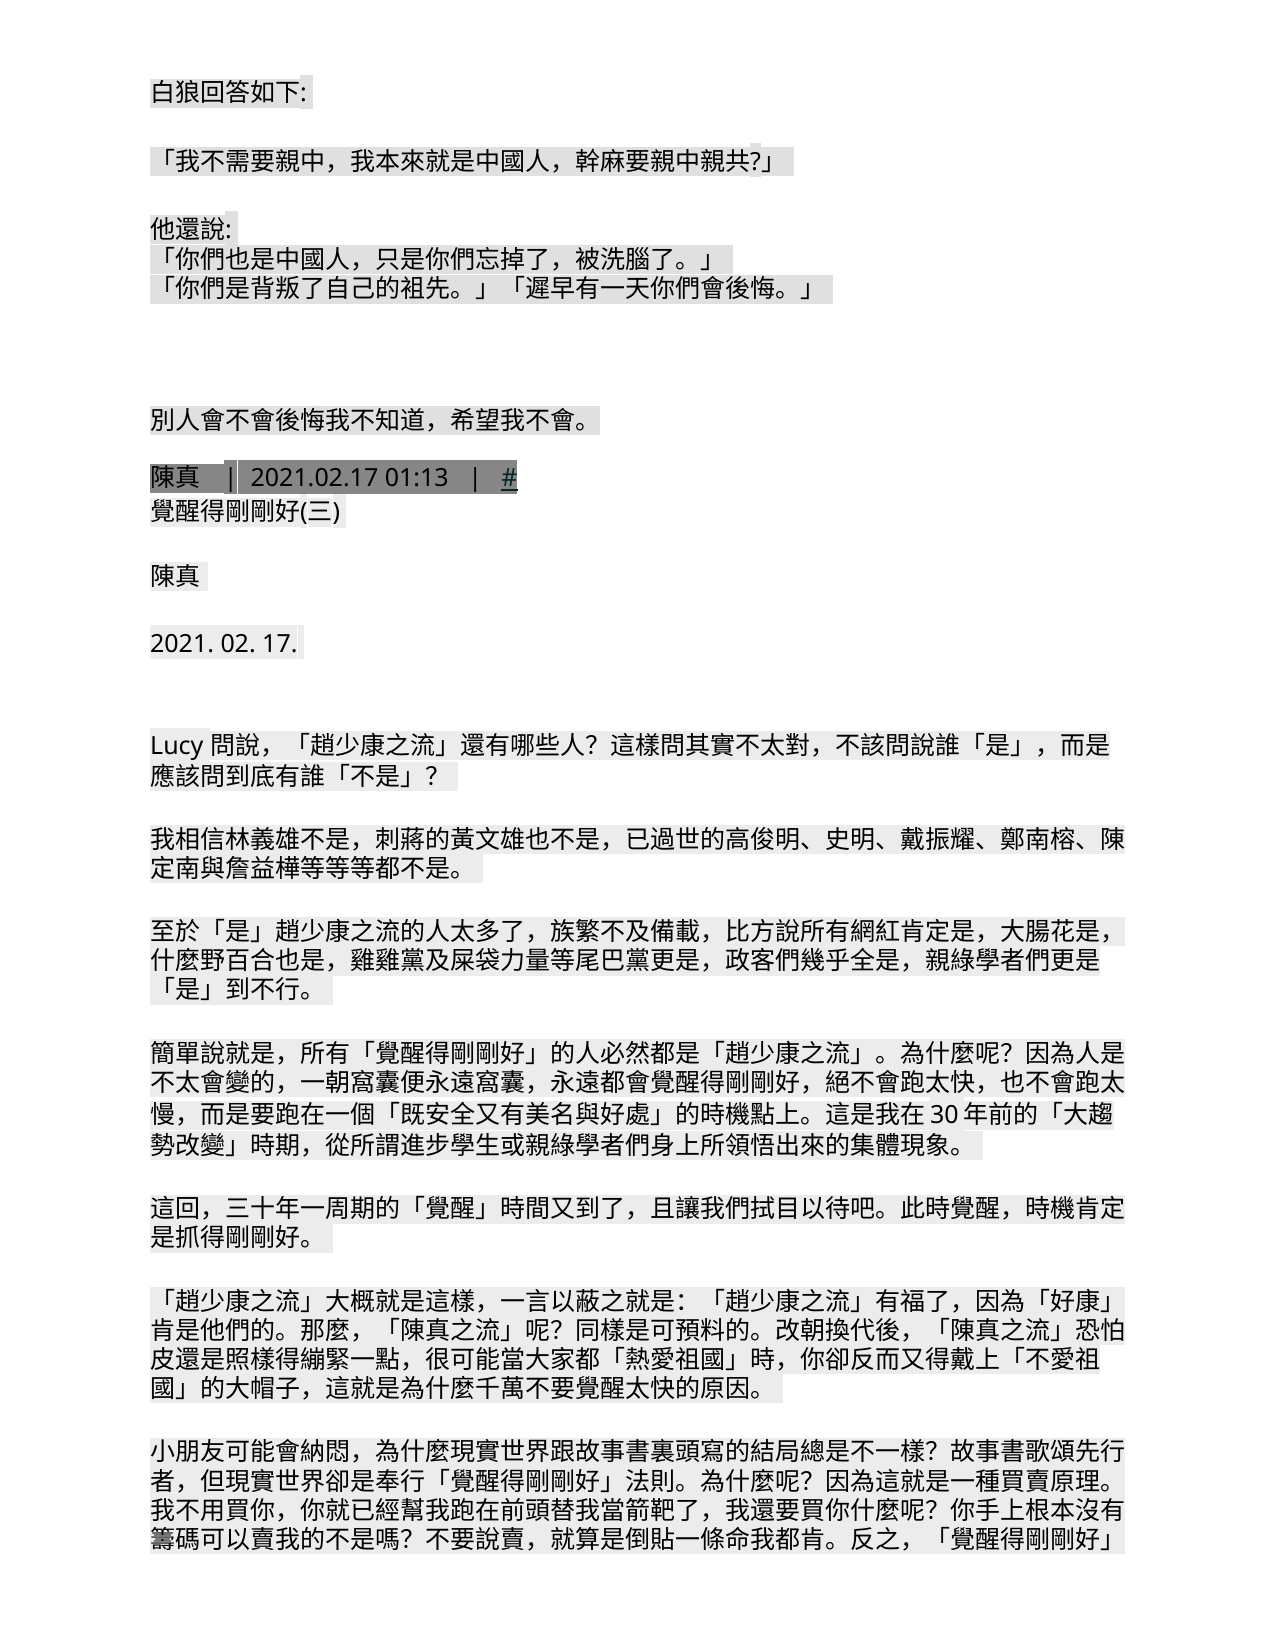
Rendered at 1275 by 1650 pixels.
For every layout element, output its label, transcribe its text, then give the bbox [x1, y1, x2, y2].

text 覺醒得剛剛好(三) 陳真 2021. 02. 17. Lucy 問說，「趙少康之流」還有哪些人？這樣問其實不太對，不該問說誰「是」，而是應該問到底有誰「不是」？ 我相信林義雄不是，刺蔣的黃文雄也不是，已過世的高俊明、史明、戴振耀、鄭南榕、陳定南與詹益樺等等等都不是。 至於「是」趙少康之流的人太多了，族繁不及備載，比方說所有網紅肯定是，大腸花是，什麼野百合也是，雞雞黨及屎袋力量等尾巴黨更是，政客們幾乎全是，親綠學者們更是「是」到不行。 簡單說就是，所有「覺醒得剛剛好」的人必然都是「趙少康之流」。為什麼呢？因為人是不太會變的，一朝窩囊便永遠窩囊，永遠都會覺醒得剛剛好，絕不會跑太快，也不會跑太慢，而是要跑在一個「既安全又有美名與好處」的時機點上。這是我在30年前的「大趨勢改變」時期，從所謂進步學生或親綠學者們身上所領悟出來的集體現象。 這回，三十年一周期的「覺醒」時間又到了，且讓我們拭目以待吧。此時覺醒，時機肯定是抓得剛剛好。 「趙少康之流」大概就是這樣，一言以蔽之就是：「趙少康之流」有福了，因為「好康」肯是他們的。那麼，「陳真之流」呢？同樣是可預料的。改朝換代後，「陳真之流」恐怕皮還是照樣得繃緊一點，很可能當大家都「熱愛祖國」時，你卻反而又得戴上「不愛祖國」的大帽子，這就是為什麼千萬不要覺醒太快的原因。 小朋友可能會納悶，為什麼現實世界跟故事書裏頭寫的結局總是不一樣？故事書歌頌先行者，但現實世界卻是奉行「覺醒得剛剛好」法則。為什麼呢？因為這就是一種買賣原理。我不用買你，你就已經幫我跑在前頭替我當箭靶了，我還要買你什麼呢？你手上根本沒有籌碼可以賣我的不是嗎？不要說賣，就算是倒貼一條命我都肯。反之，「覺醒得剛剛好」 [150, 494, 1125, 1554]
text https://youtu.be/c7Iwms-S_YM 無意中看到，這影片的內容沒什麼，全屬一種基本常識，不是我想說的。如果你還相信所謂什麼西藏或新疆人權問題，那不妨一看，看看是不是會讓你清醒一點。 差不多在來澳第二年，我和鈺錠說，我有一個重要的發現。我發現語言這東西，在西方世界有著完全不一樣的意義。對西方人而言，語言其實並不是一種溝通工具，而是一種真正意義上的武器; 誰能掌握語言，誰就能擁有力量。 中國文化對於這種力量一向抱持較為低貶的態度，我們認為一個人乃至一個民族的品性高低，是表現在他對語言使用上的克制。克制是一種美德，是一種較為成熟和文明的表現，是克制賦予了語言真正的價值。 可是西方人完全不是這樣的。在西方社會中，小到個人大到國家，你可以看到西方人是在方方面面、不折不扣去擁抱它的反面。你能想像中文說的伶牙俐齒/花言巧語/信口雌黃/嘩眾取寵/妖言惑眾/巧言令色/油嘴滑舌/油腔滑調/口蜜腹劍/空穴來風, etc 這些成語，在西方世界反倒是對人事物一種正面評價嗎? 事實上就是如此。 由此你就能一窺西方文明的某種野蠻屬性，你也就能理解為什麼中國人和西方人打交道必然會吃虧，為什麼西方媒體和法律是如此厲害，戰無不勝攻無不克，靠著攝相機和麥克風以及長臂管轄，就能夠在世界上呼風喚雨，彷彿整個地球都歸他管。 這股歪風，兩三百年來侵蝕著人類的智商和品性，世界上除了如中俄少數幾個國家，無一倖免。特別是像台灣這種陰陽怪氣的小島，你已經找不出幾個正常的人，尤其是年輕一代。人們似乎以為靠著大量修辭，靠著狡辯和謠言，就可合理化種種傻事惡事，進而為所欲為。其實，人們如果誠實面對自己的動機，把心裡話說出來，所謂溝通，不過幾秒鐘的事。而你會發現，大多時候驅動人們各種想法和立場的，並不是良知，而是白花花的利益。 台灣的這些名嘴固然討厭，但他們實際上只是反映了台灣人的這一屬性。如果中國在中美博弈中勝出，那毫無疑問，台灣人到了 2040 年大概都已經”覺醒”了，說自己是一中國人不再會被當成怪物，到時候說不定大家都搶著要當中國人了。但這種覺醒如果真的就是現實社會發展的樣貌，那我只能說，確實”英雄”兩個字還有著它原始的意義; 還好它仍然能留給那些與眾不同的、真正高貴的人們，不管這個可憎的世界是如何殘酷地傷害他們。 不知道為什麼，我忽然想起那個陰陽怪氣的腦殘小妹妹訪問白狼 (張安樂) 時，白狼最後說的那幾句話。腦殘小妹妹從頭到尾一直都一副腦殘的樣子，她最後問說:「所以你是不否認你親中親共囉?」 白狼回答如下: 「我不需要親中，我本來就是中國人，幹麻要親中親共?」 他還說: 「你們也是中國人，只是你們忘掉了，被洗腦了。」 「你們是背叛了自己的袓先。」「遲早有一天你們會後悔。」 別人會不會後悔我不知道，希望我不會。 [150, 75, 1125, 435]
text 陳真 | 2021.02.17 01:13 | # [150, 460, 1125, 494]
